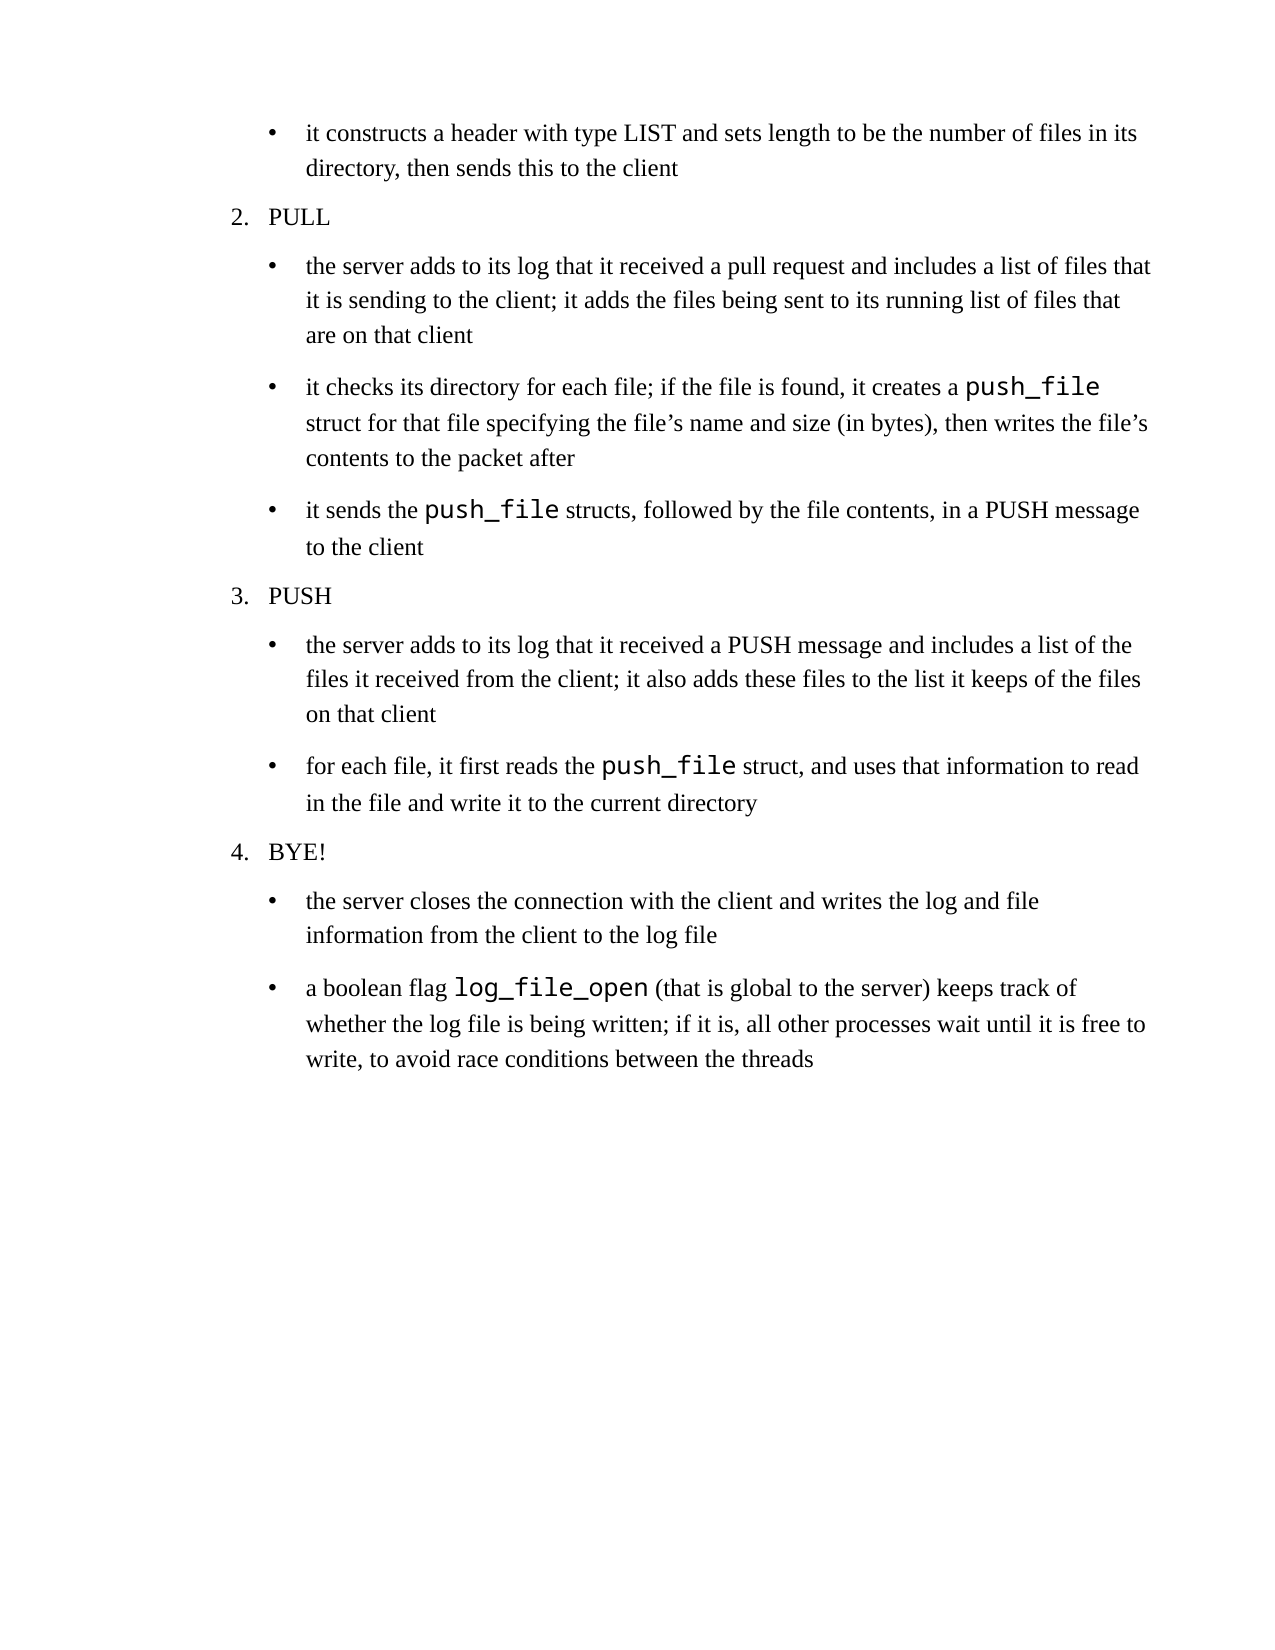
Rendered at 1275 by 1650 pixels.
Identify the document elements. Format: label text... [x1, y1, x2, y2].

list it constructs a header with type LIST and sets length to be the number of files in its directory, then sends this to the client [268, 118, 1157, 181]
list the server closes the connection with the client and writes the log and file information from the client to the log file [268, 886, 1157, 949]
list it sends the push_file structs, followed by the file contents, in a PUSH message to the client [268, 492, 1157, 561]
list the server adds to its log that it received a PUSH message and includes a list of the files it received from the client; it also adds these files to the list it keeps of the files on that client [268, 630, 1157, 728]
list for each file, it first reads the push_file struct, and uses that information to read in the file and write it to the current directory [268, 748, 1157, 817]
list a boolean flag log_file_open (that is global to the server) keeps track of whether the log file is being written; if it is, all other processes wait until it is free to write, to avoid race conditions between the threads [268, 969, 1157, 1072]
list the server adds to its log that it received a pull request and includes a list of files that it is sending to the client; it adds the files being sent to its running list of files that are on that client [268, 251, 1157, 348]
list PULL [231, 202, 1157, 230]
list it checks its directory for each file; if the file is found, it creates a push_file struct for that file specifying the file’s name and size (in bytes), then writes the file’s contents to the packet after [268, 369, 1157, 472]
list BYE! [231, 837, 1157, 866]
list PUSH [231, 581, 1157, 610]
